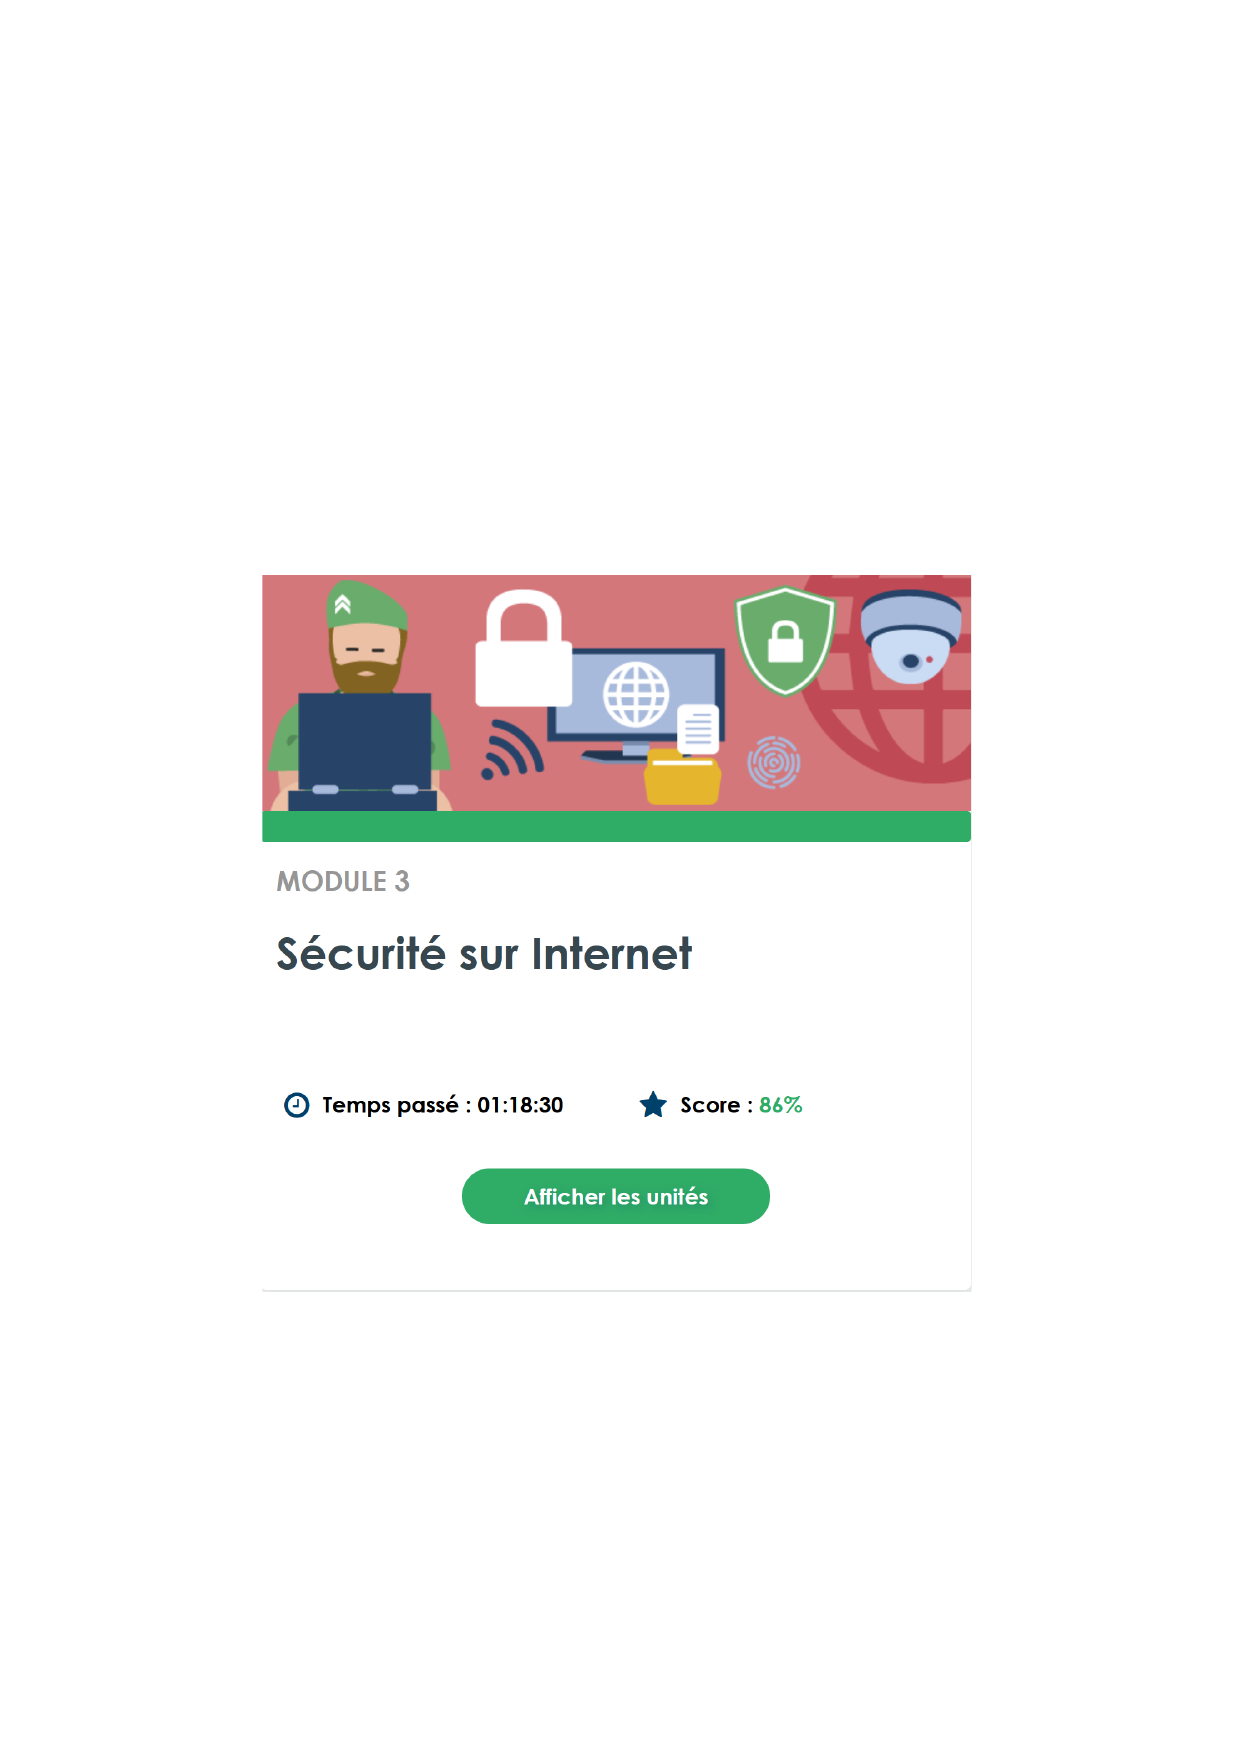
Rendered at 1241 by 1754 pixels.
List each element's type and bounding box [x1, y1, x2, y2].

picture [262, 575, 972, 1292]
